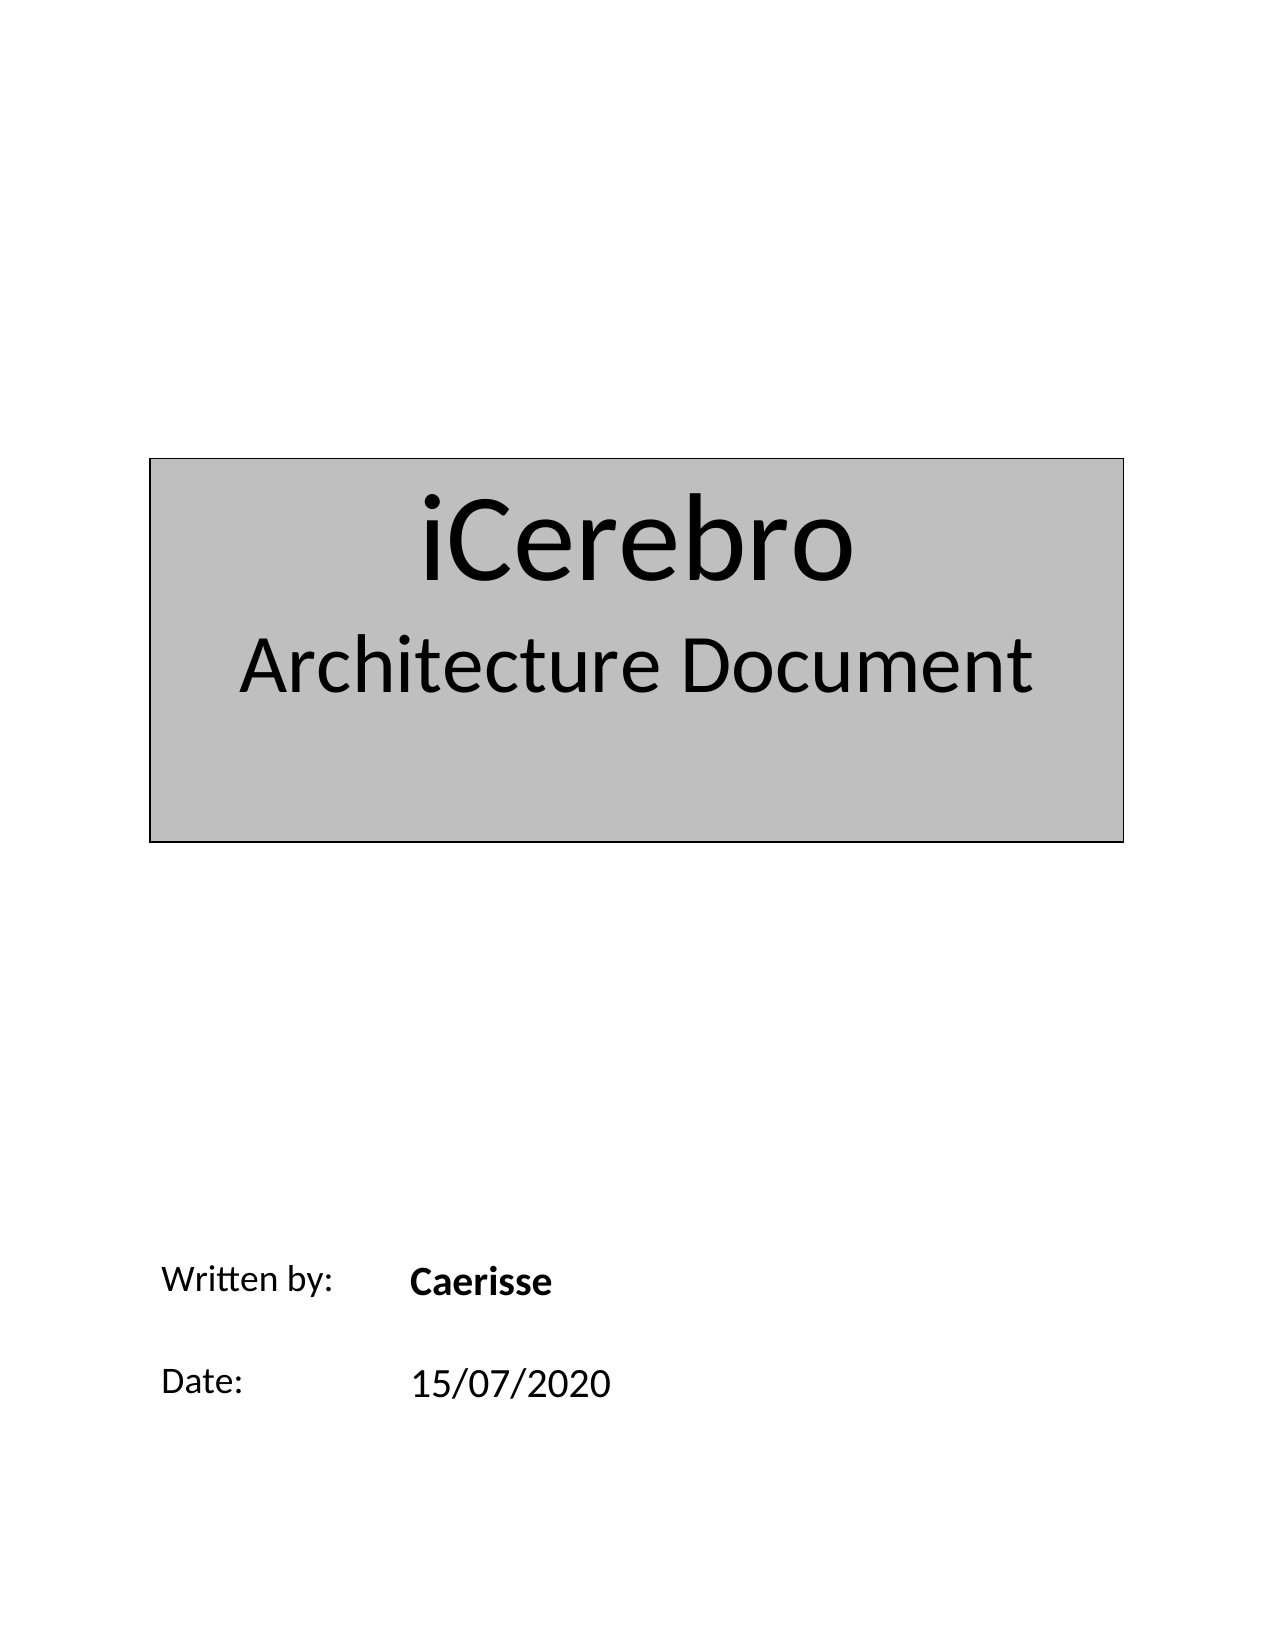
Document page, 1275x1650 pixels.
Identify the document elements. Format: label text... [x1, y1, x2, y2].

table_cell 15/07/2020 [399, 1357, 1124, 1408]
table_header Written by: [150, 1255, 398, 1357]
table_header Caerisse [399, 1255, 1124, 1357]
table_cell Date: [150, 1357, 398, 1408]
table_header iCerebro Architecture Document [151, 459, 1123, 841]
